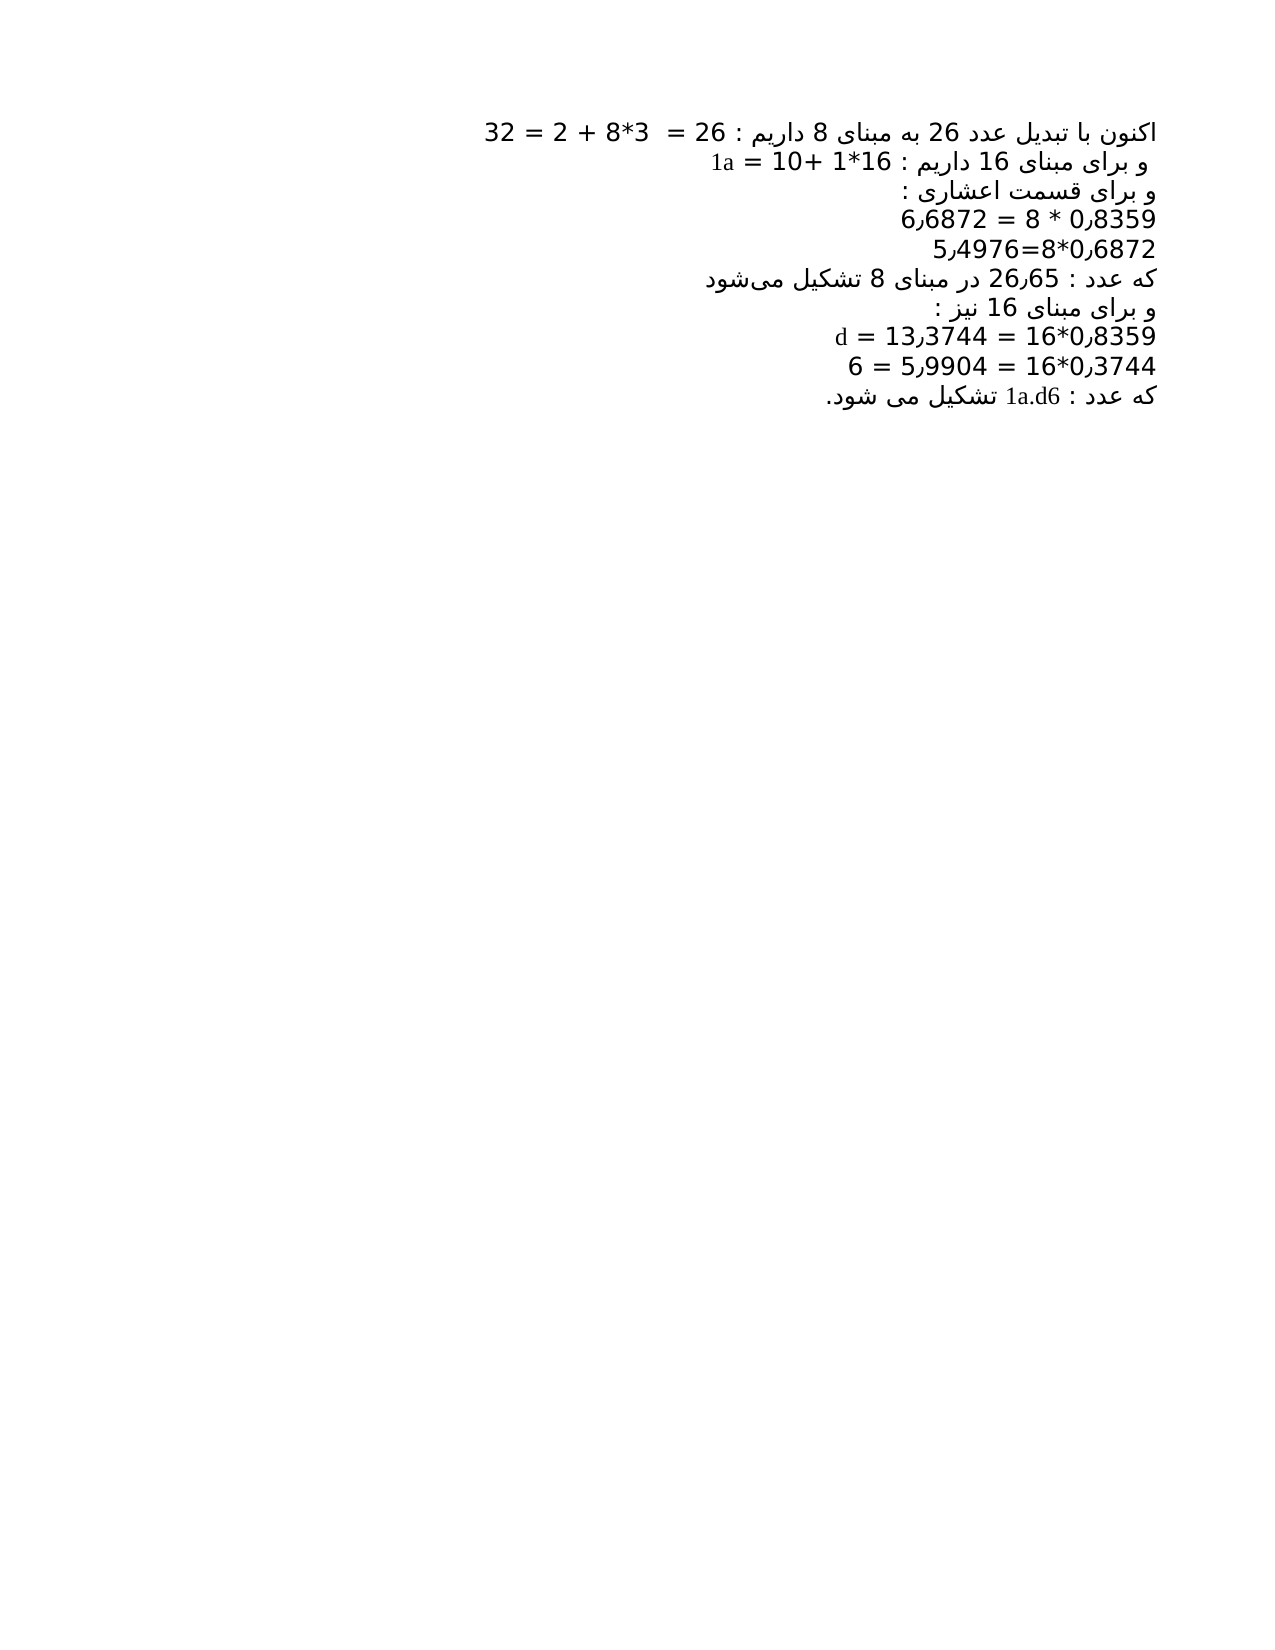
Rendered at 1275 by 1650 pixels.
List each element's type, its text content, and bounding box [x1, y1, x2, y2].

text 0٫8359*16 = 13٫3744 = d [118, 322, 1157, 352]
text که عدد :‌ 1a.d6 تشکیل می شود. [118, 381, 1157, 410]
text 0٫8359 * 8 = 6٫6872 [118, 206, 1157, 235]
text و برای قسمت اعشاری :‌ [118, 177, 1157, 206]
text 0٫6872*8=5٫4976 [118, 235, 1157, 264]
text و برای مبنای 16 نیز :‌ [118, 293, 1157, 322]
text و برای مبنای 16 داریم :‌ 16*1 +10 = 1a [118, 147, 1157, 177]
text که عدد : 26٫65 در مبنای 8 تشکیل می‌شود [118, 264, 1157, 293]
text اکنون با تبدیل عدد 26 به مبنای 8 داریم :‌ 26 = 3*8 + 2 = 32 [118, 118, 1157, 147]
text 0٫3744*16 = 5٫9904 = 6 [118, 352, 1157, 381]
